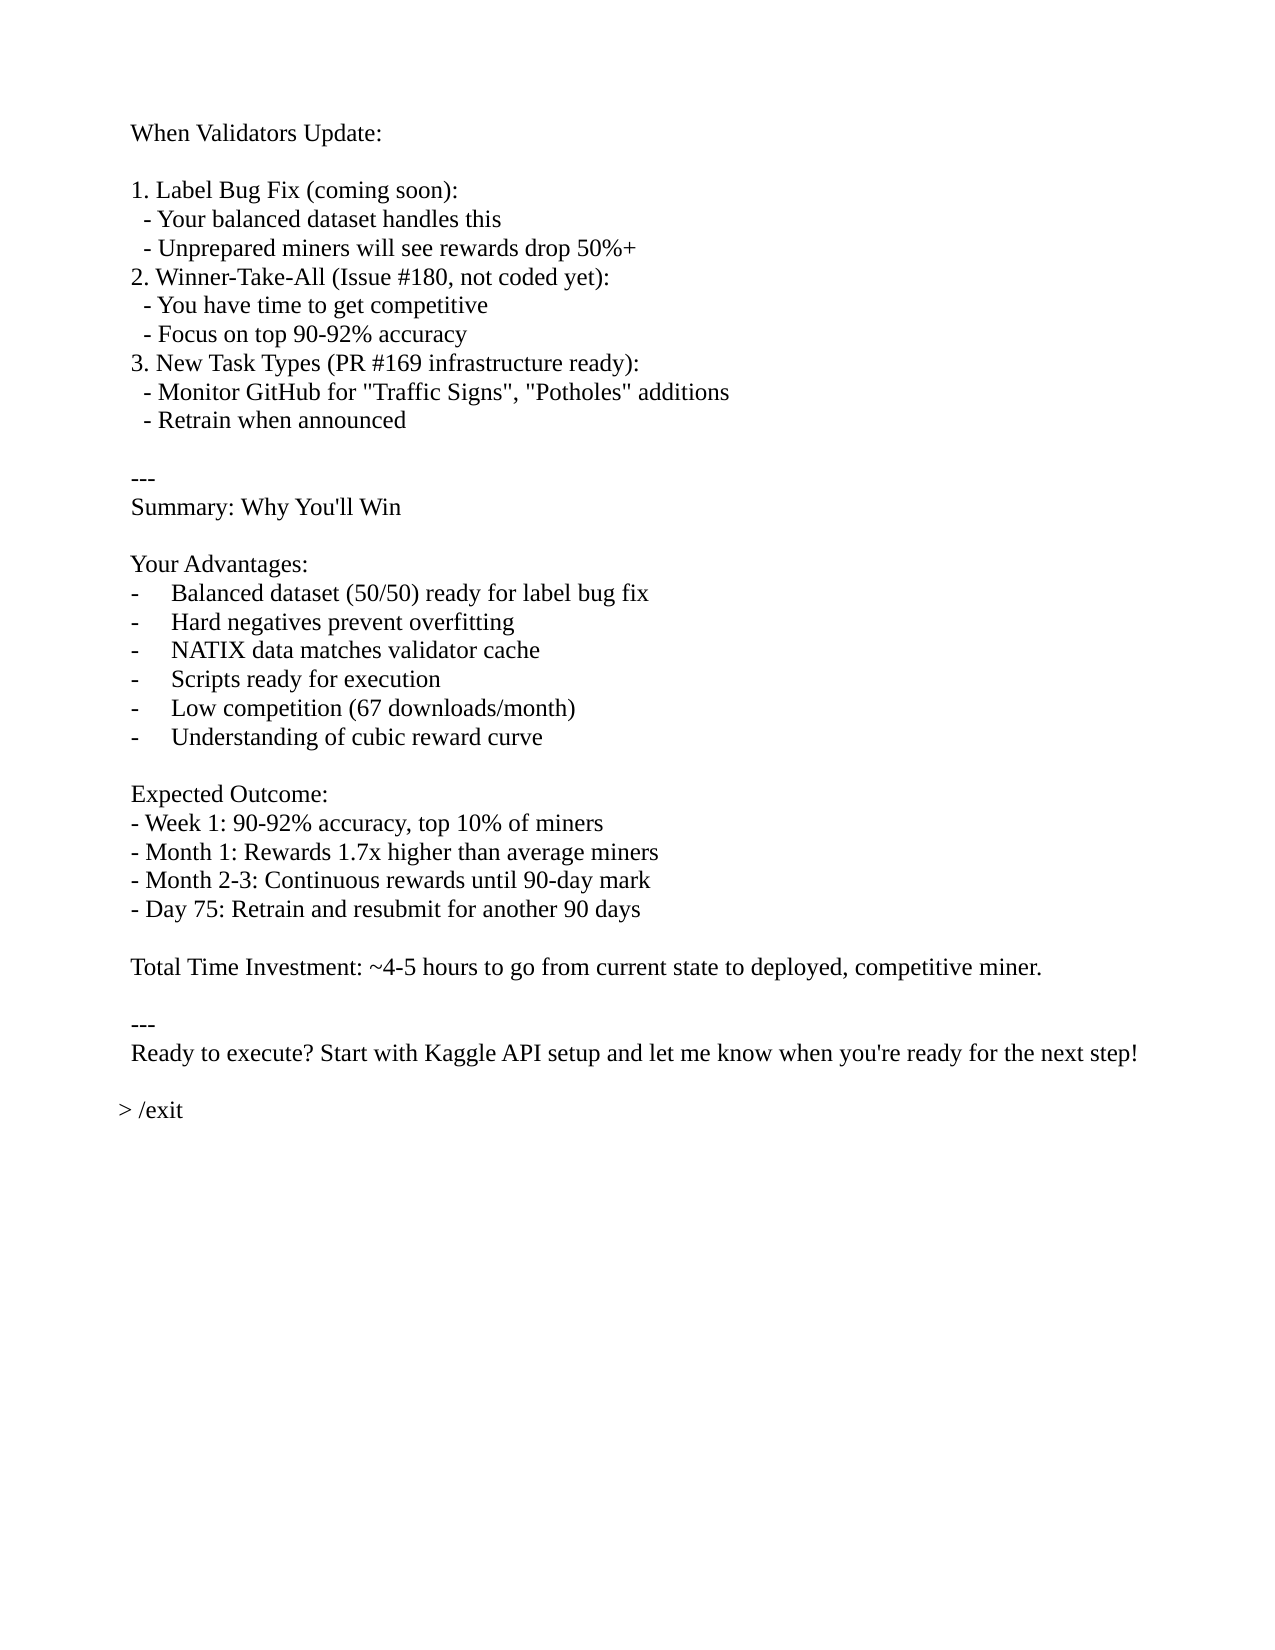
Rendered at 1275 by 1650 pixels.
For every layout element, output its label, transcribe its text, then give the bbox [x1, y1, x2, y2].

text Summary: Why You'll Win [118, 492, 1157, 521]
text - Monitor GitHub for "Traffic Signs", "Potholes" additions [118, 377, 1157, 406]
text - Your balanced dataset handles this ✅ [118, 204, 1157, 233]
text - Day 75: Retrain and resubmit for another 90 days [118, 894, 1157, 923]
text 3. New Task Types (PR #169 infrastructure ready): [118, 348, 1157, 377]
text Ready to execute? Start with Kaggle API setup and let me know when you're ready for the next step! [118, 1038, 1157, 1067]
text - Unprepared miners will see rewards drop 50%+ [118, 233, 1157, 262]
text Total Time Investment: ~4-5 hours to go from current state to deployed, competitive miner. [118, 952, 1157, 981]
text Expected Outcome: [118, 779, 1157, 808]
text - Month 2-3: Continuous rewards until 90-day mark [118, 866, 1157, 894]
text - Retrain when announced [118, 406, 1157, 434]
text - ✅ Understanding of cubic reward curve [118, 722, 1157, 751]
text - ✅ Balanced dataset (50/50) ready for label bug fix [118, 578, 1157, 607]
text > /exit [118, 1096, 1157, 1124]
text - You have time to get competitive [118, 291, 1157, 319]
text - ✅ Scripts ready for execution [118, 664, 1157, 693]
text Your Advantages: [118, 549, 1157, 578]
text When Validators Update: [118, 118, 1157, 147]
text - ✅ Low competition (67 downloads/month) [118, 693, 1157, 722]
text - Week 1: 90-92% accuracy, top 10% of miners [118, 808, 1157, 837]
text 2. Winner-Take-All (Issue #180, not coded yet): [118, 262, 1157, 291]
text - Focus on top 90-92% accuracy [118, 319, 1157, 348]
text - Month 1: Rewards 1.7x higher than average miners [118, 837, 1157, 866]
text - ✅ Hard negatives prevent overfitting [118, 607, 1157, 636]
text 1. Label Bug Fix (coming soon): [118, 176, 1157, 204]
text --- [118, 463, 1157, 492]
text --- [118, 1009, 1157, 1038]
text - ✅ NATIX data matches validator cache [118, 636, 1157, 664]
